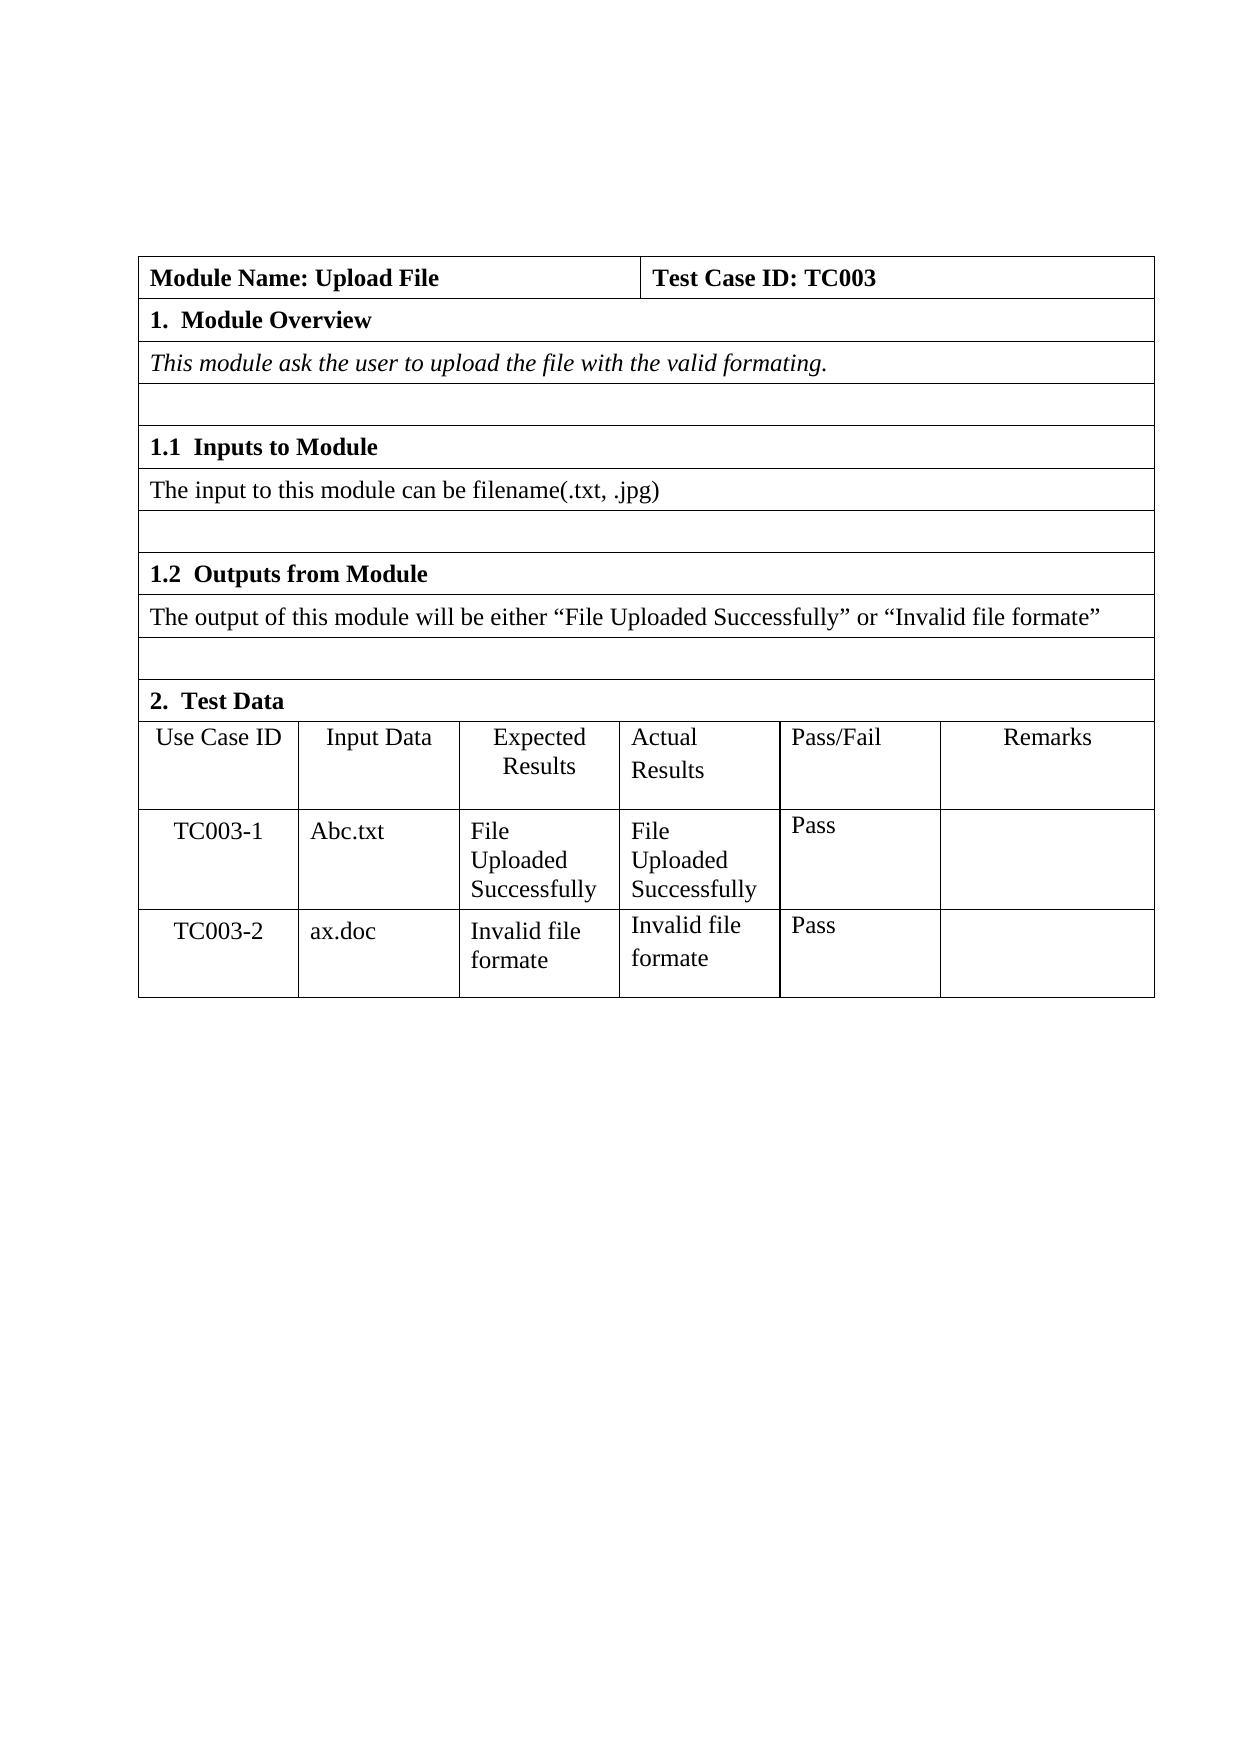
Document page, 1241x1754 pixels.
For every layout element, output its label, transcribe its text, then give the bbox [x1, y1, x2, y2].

table_cell Pass/Fail [781, 722, 940, 809]
table_cell Invalid file formate [620, 910, 779, 997]
table_cell 1.1 Inputs to Module [139, 426, 1154, 467]
table_cell Expected Results [460, 722, 619, 809]
table_cell Pass [781, 910, 940, 997]
table_cell Pass [781, 810, 940, 909]
table_cell Use Case ID [139, 722, 298, 809]
table_cell [941, 910, 1154, 997]
table_cell TC003-2 [139, 910, 298, 997]
table_cell Invalid file formate [460, 910, 619, 997]
table_cell [139, 638, 1154, 679]
table_cell 1. Module Overview [139, 299, 1154, 341]
table_cell TC003-1 [139, 810, 298, 909]
table_cell The output of this module will be either “File Uploaded Successfully” or “Invalid file formate” [139, 595, 1154, 637]
table_cell [139, 384, 1154, 425]
table_cell [941, 810, 1154, 909]
table_cell ax.doc [299, 910, 459, 997]
table_cell Remarks [941, 722, 1154, 809]
table_cell Input Data [299, 722, 459, 809]
table_cell Actual Results [620, 722, 779, 809]
table_cell [139, 511, 1154, 552]
table_cell Abc.txt [299, 810, 459, 909]
table_cell 1.2 Outputs from Module [139, 553, 1154, 594]
table_cell The input to this module can be filename(.txt, .jpg) [139, 469, 1154, 510]
table_cell File Uploaded Successfully [620, 810, 779, 909]
table_cell This module ask the user to upload the file with the valid formating. [139, 342, 1154, 383]
table_header Module Name: Upload File [139, 257, 640, 298]
table_header Test Case ID: TC003 [641, 257, 1154, 298]
table_cell 2. Test Data [139, 680, 1154, 721]
table_cell File Uploaded Successfully [460, 810, 619, 909]
